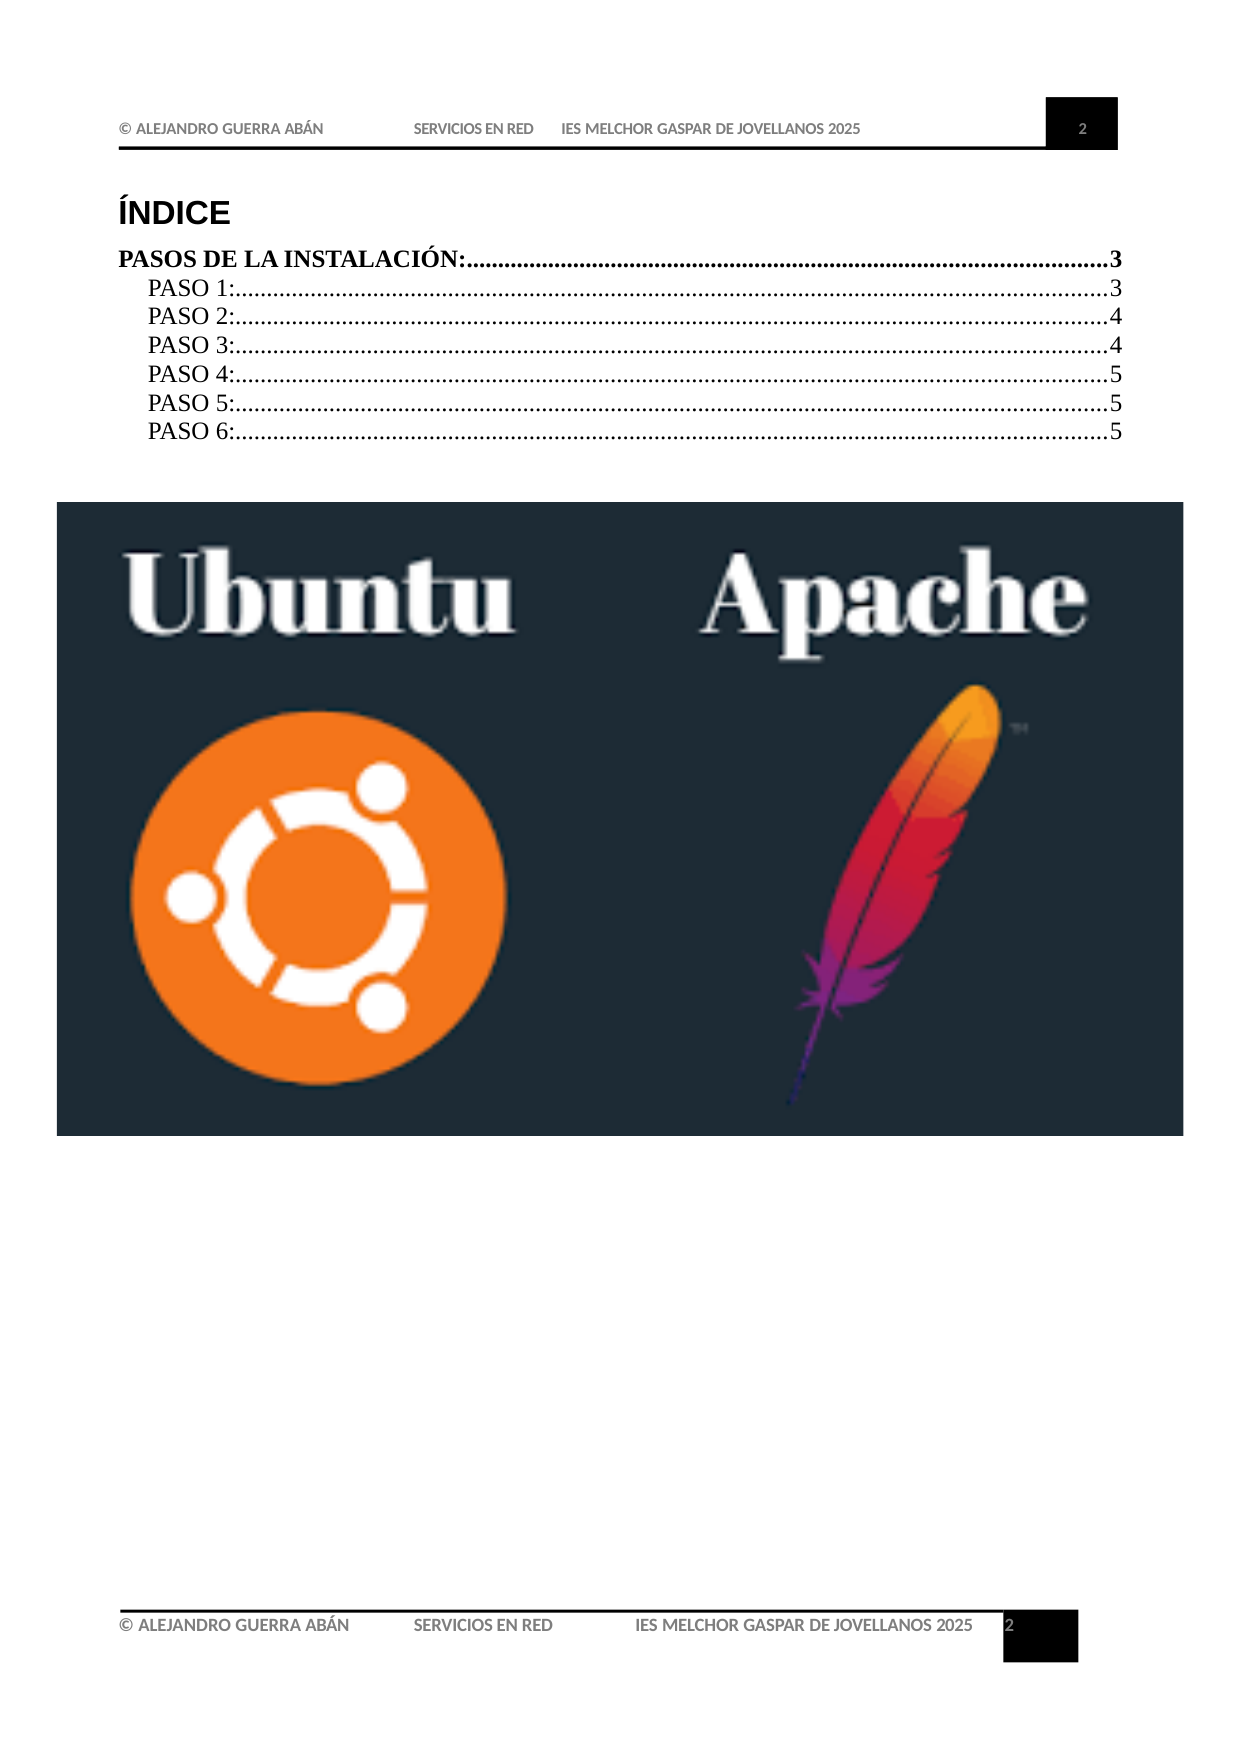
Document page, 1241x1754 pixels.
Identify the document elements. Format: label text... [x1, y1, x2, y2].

text PASO 2: 4 [148, 301, 1122, 330]
subtitle ÍNDICE [118, 193, 1122, 231]
text PASOS DE LA INSTALACIÓN: 3 [118, 244, 1122, 273]
text PASO 4: 5 [148, 359, 1122, 388]
text PASO 3: 4 [148, 330, 1122, 359]
picture [56, 502, 1184, 1136]
text PASO 1: 3 [148, 273, 1122, 301]
text PASO 6: 5 [148, 416, 1122, 445]
text PASO 5: 5 [148, 388, 1122, 416]
